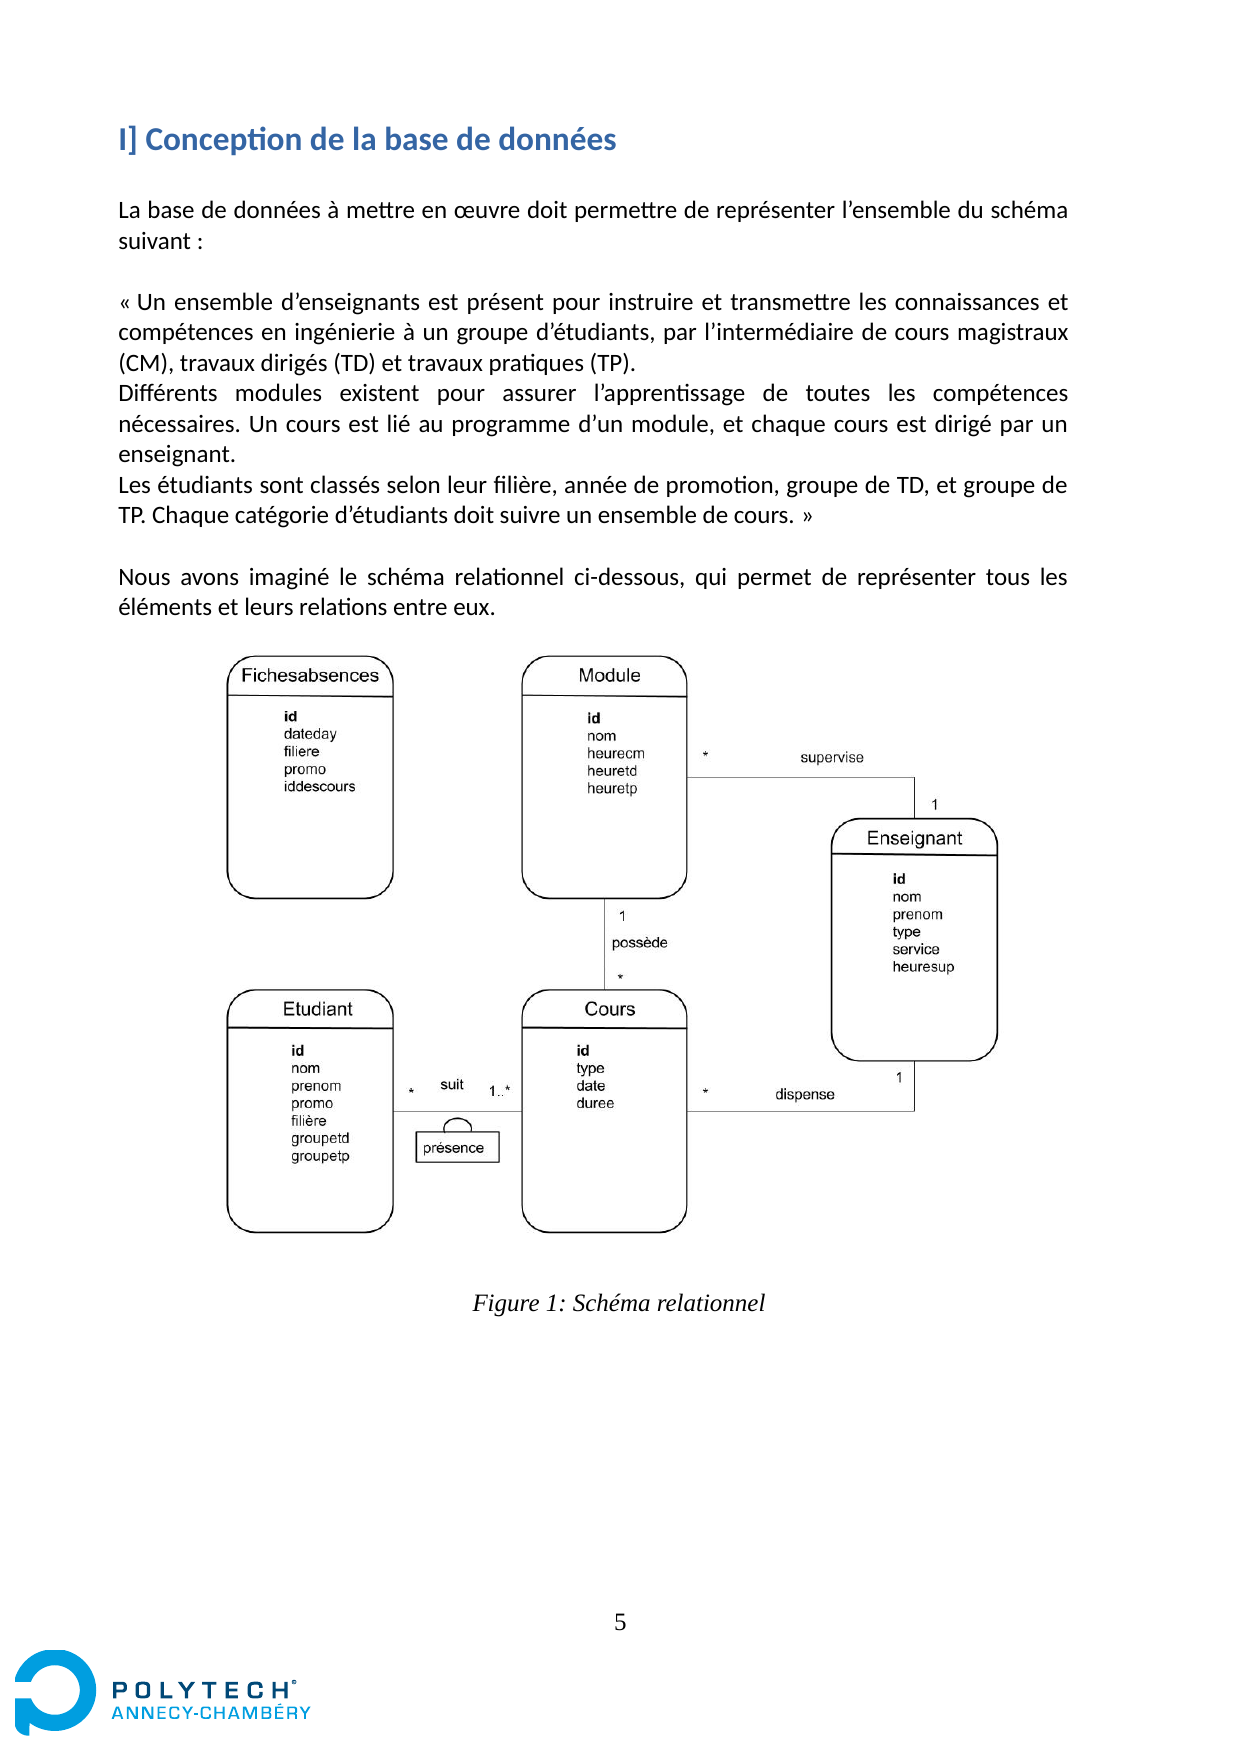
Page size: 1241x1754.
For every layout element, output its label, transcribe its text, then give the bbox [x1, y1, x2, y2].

text Nous avons imaginé le schéma relationnel ci-dessous, qui permet de représenter tous les éléments et leurs relations entre eux. [118, 561, 1070, 622]
text « Un ensemble d’enseignants est présent pour instruire et transmettre les connaissances et compétences en ingénierie à un groupe d’étudiants, par l’intermédiaire de cours magistraux (CM), travaux dirigés (TD) et travaux pratiques (TP). [118, 286, 1070, 378]
picture [144, 621, 1096, 1288]
text I] Conception de la base de données [118, 118, 1070, 159]
text Figure 1: Schéma relationnel [144, 1288, 1096, 1316]
text Les étudiants sont classés selon leur filière, année de promotion, groupe de TD, et groupe de TP. Chaque catégorie d’étudiants doit suivre un ensemble de cours. » [118, 469, 1070, 530]
text La base de données à mettre en œuvre doit permettre de représenter l’ensemble du schéma suivant : [118, 194, 1070, 256]
text Différents modules existent pour assurer l’apprentissage de toutes les compétences nécessaires. Un cours est lié au programme d’un module, et chaque cours est dirigé par un enseignant. [118, 378, 1070, 469]
